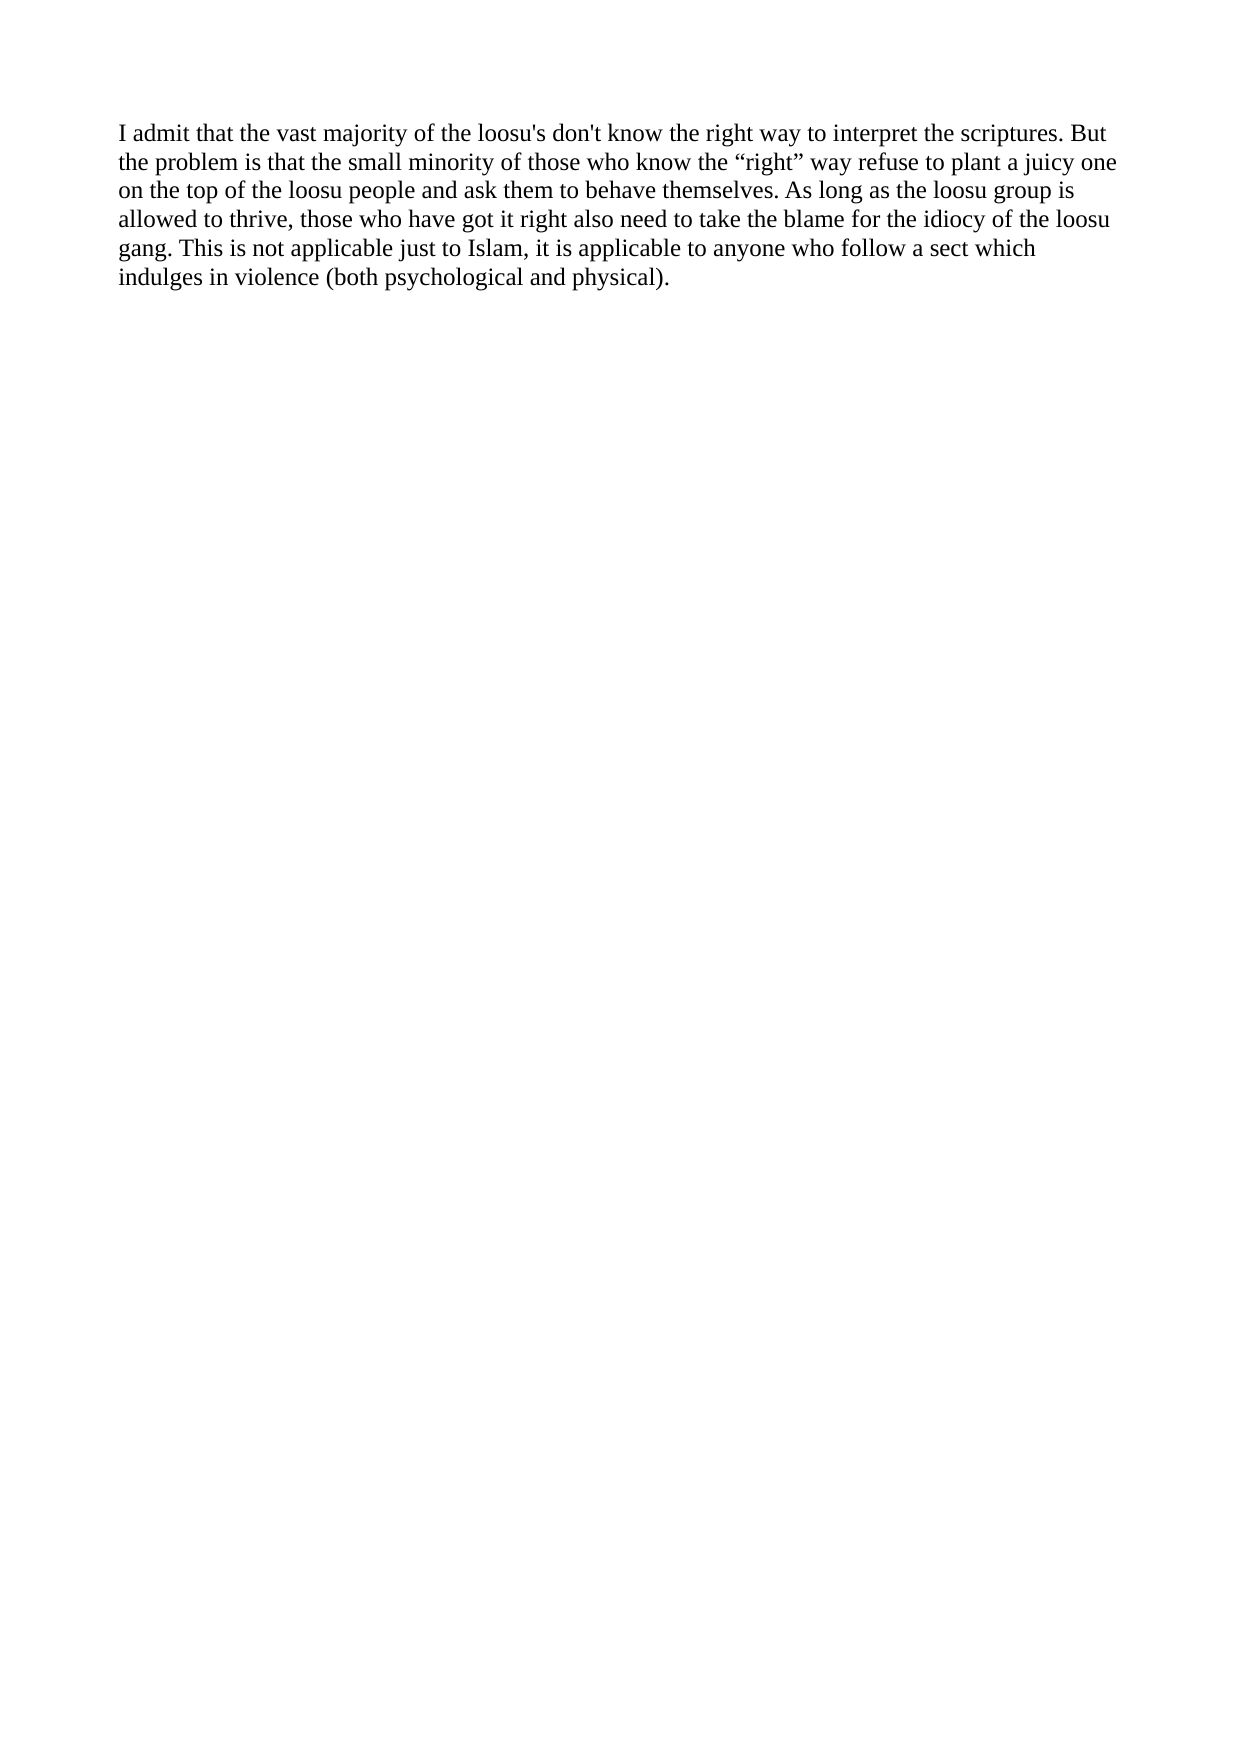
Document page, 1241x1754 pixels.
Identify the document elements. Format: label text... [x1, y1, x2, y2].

text I admit that the vast majority of the loosu's don't know the right way to interpret the scriptures. But the problem is that the small minority of those who know the “right” way refuse to plant a juicy one on the top of the loosu people and ask them to behave themselves. As long as the loosu group is allowed to thrive, those who have got it right also need to take the blame for the idiocy of the loosu gang. This is not applicable just to Islam, it is applicable to anyone who follow a sect which indulges in violence (both psychological and physical). [118, 118, 1122, 291]
